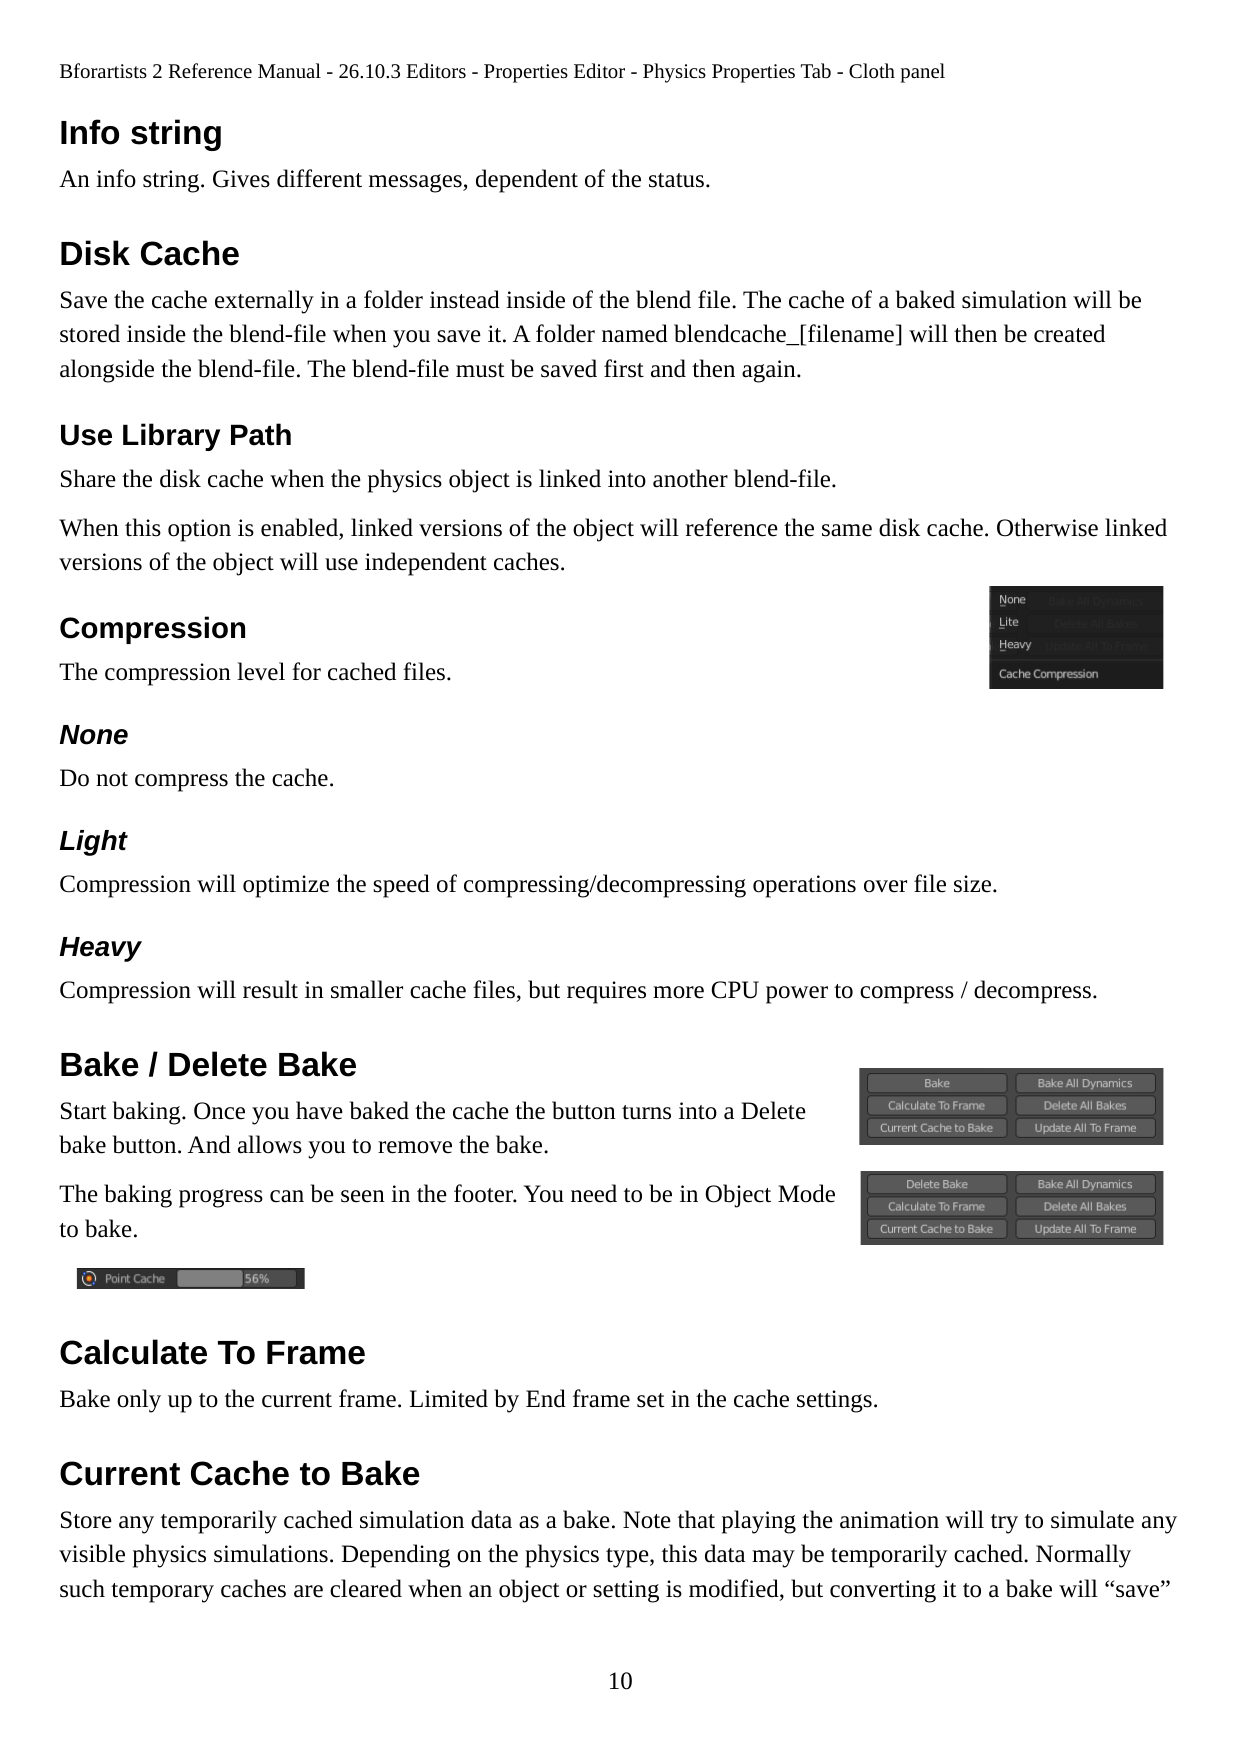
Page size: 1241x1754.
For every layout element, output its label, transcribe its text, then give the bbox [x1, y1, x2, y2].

text Start baking. Once you have baked the cache the button turns into a Delete bake button. And allows you to remove the bake. [59, 1096, 1181, 1159]
picture [76, 1268, 305, 1289]
text When this option is enabled, linked versions of the object will reference the same disk cache. Otherwise linked versions of the object will use independent caches. [59, 513, 1181, 576]
text Compression will optimize the speed of compressing/decompressing operations over file size. [59, 869, 1181, 898]
subtitle Current Cache to Bake [59, 1454, 1181, 1493]
subtitle [1164, 611, 1181, 644]
picture [860, 1171, 1164, 1245]
text The compression level for cached files. [59, 657, 989, 686]
text Compression will result in smaller cache files, but requires more CPU power to compress / decompress. [59, 975, 1181, 1004]
subtitle Disk Cache [59, 234, 1181, 272]
subtitle None [59, 719, 1181, 751]
text Share the disk cache when the physics object is linked into another blend-file. [59, 464, 1181, 492]
text Store any temporarily cached simulation data as a bake. Note that playing the animation will try to simulate any visible physics simulations. Depending on the physics type, this data may be temporarily cached. Normally such temporary caches are cleared when an object or setting is modified, but converting it to a bake will “save” [59, 1505, 1181, 1603]
subtitle Info string [59, 113, 1181, 151]
subtitle Compression [59, 611, 989, 644]
text An info string. Gives different messages, dependent of the status. [59, 164, 1181, 192]
picture [859, 1068, 1164, 1145]
subtitle Bake / Delete Bake [59, 1045, 1181, 1083]
picture [989, 586, 1164, 689]
text Bake only up to the current frame. Limited by End frame set in the cache settings. [59, 1384, 1181, 1413]
subtitle Use Library Path [59, 417, 1181, 451]
subtitle Light [59, 824, 1181, 856]
text The baking progress can be seen in the footer. You need to be in Object Mode to bake. [59, 1179, 860, 1243]
subtitle Heavy [59, 931, 1181, 962]
text Do not compress the cache. [59, 763, 1181, 792]
text Save the cache externally in a folder instead inside of the blend file. The cache of a baked simulation will be stored inside the blend-file when you save it. A folder named blendcache_[filename] will then be created alongside the blend-file. The blend-file must be saved first and then again. [59, 285, 1181, 382]
subtitle Calculate To Frame [59, 1333, 1181, 1372]
